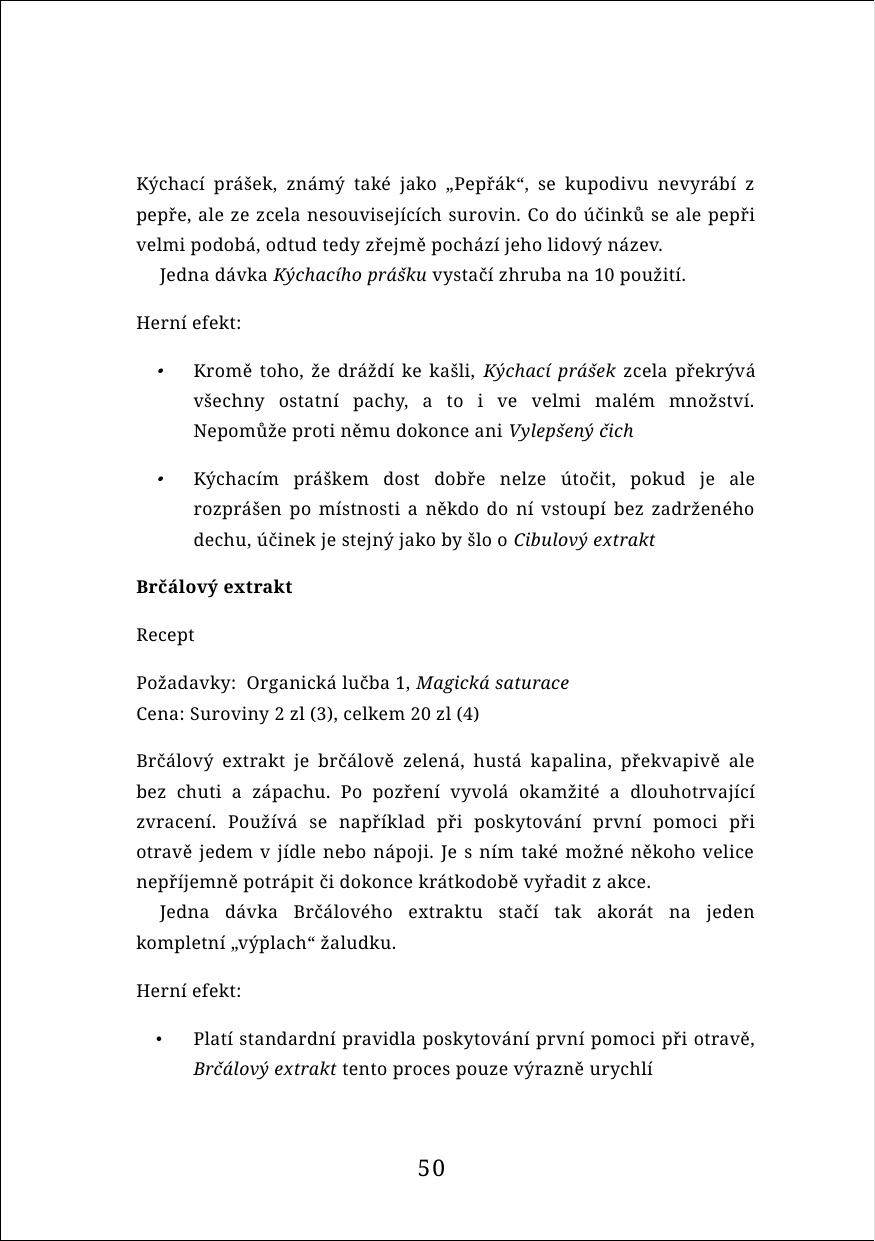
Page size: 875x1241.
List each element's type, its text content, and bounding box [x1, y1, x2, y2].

text Požadavky: Organická lučba 1, Magická saturace Cena: Suroviny 2 zl (3), celkem 20 zl (4) [136, 671, 756, 725]
list Kromě toho, že dráždí ke kašli, Kýchací prášek zcela překrývá všechny ostatní pachy, a to i ve velmi malém množství. Nepomůže proti němu dokonce ani Vylepšený čich [156, 358, 756, 443]
text Brčálový extrakt [136, 575, 756, 599]
list Kýchacím práškem dost dobře nelze útočit, pokud je ale rozprášen po místnosti a někdo do ní vstoupí bez zadrženého dechu, účinek je stejný jako by šlo o Cibulový extrakt [156, 467, 756, 551]
text Kýchací prášek, známý také jako „Pepřák“, se kupodivu nevyrábí z pepře, ale ze zcela nesouvisejících surovin. Co do účinků se ale pepři velmi podobá, odtud tedy zřejmě pochází jeho lidový název. Jedna dávka Kýchacího prášku vystačí zhruba na 10 použití. [136, 172, 756, 287]
text Herní efekt: [136, 310, 756, 334]
text Brčálový extrakt je brčálově zelená, hustá kapalina, překvapivě ale bez chuti a zápachu. Po pozření vyvolá okamžité a dlouhotrvající zvracení. Používá se například při poskytování první pomoci při otravě jedem v jídle nebo nápoji. Je s ním také možné někoho velice nepříjemně potrápit či dokonce krátkodobě vyřadit z akce. Jedna dávka Brčálového extraktu stačí tak akorát na jeden kompletní „výplach“ žaludku. [136, 749, 756, 954]
text Recept [136, 623, 756, 647]
list Platí standardní pravidla poskytování první pomoci při otravě, Brčálový extrakt tento proces pouze výrazně urychlí [156, 1026, 756, 1080]
text Herní efekt: [136, 978, 756, 1002]
